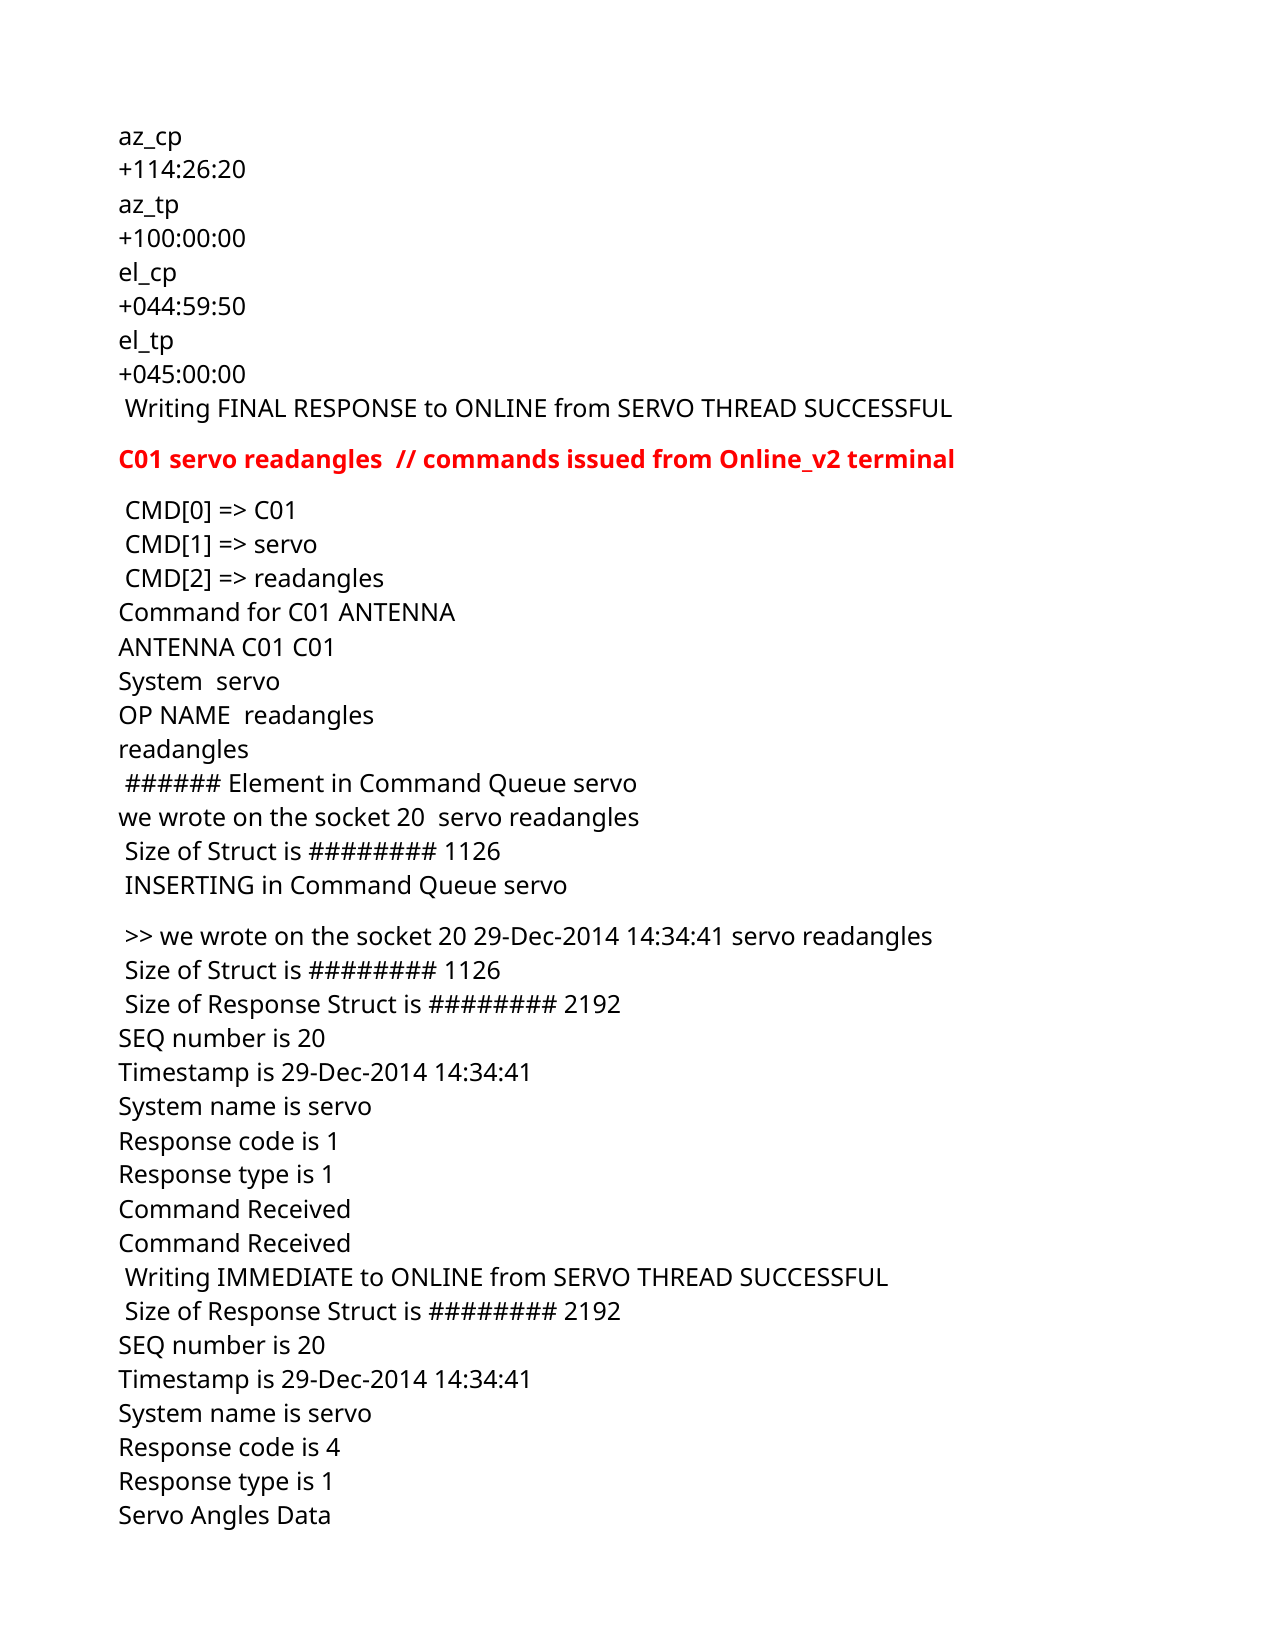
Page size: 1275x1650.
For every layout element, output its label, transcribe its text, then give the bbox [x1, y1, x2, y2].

text Timestamp is 29-Dec-2014 14:34:41 [118, 1362, 1157, 1396]
text el_cp [118, 254, 1157, 288]
text az_tp [118, 186, 1157, 220]
text el_tp [118, 322, 1157, 357]
text Command Received [118, 1191, 1157, 1225]
text Response type is 1 [118, 1157, 1157, 1191]
text SEQ number is 20 [118, 1327, 1157, 1362]
text Command for C01 ANTENNA [118, 595, 1157, 629]
text System name is servo [118, 1089, 1157, 1123]
text System name is servo [118, 1396, 1157, 1430]
text +045:00:00 [118, 357, 1157, 391]
text az_cp [118, 118, 1157, 152]
text CMD[1] => servo [118, 527, 1157, 561]
text we wrote on the socket 20 servo readangles [118, 799, 1157, 833]
text Servo Angles Data [118, 1498, 1157, 1532]
text Timestamp is 29-Dec-2014 14:34:41 [118, 1055, 1157, 1089]
text CMD[0] => C01 [118, 493, 1157, 527]
text Response code is 1 [118, 1123, 1157, 1157]
text Response code is 4 [118, 1430, 1157, 1464]
text +100:00:00 [118, 220, 1157, 254]
text Size of Struct is ######## 1126 [118, 953, 1157, 987]
text ###### Element in Command Queue servo [118, 765, 1157, 799]
text Command Received [118, 1225, 1157, 1259]
text >> we wrote on the socket 20 29-Dec-2014 14:34:41 servo readangles [118, 919, 1157, 953]
text C01 servo readangles // commands issued from Online_v2 terminal [118, 442, 1157, 476]
text Size of Struct is ######## 1126 [118, 833, 1157, 868]
text +114:26:20 [118, 152, 1157, 186]
text Size of Response Struct is ######## 2192 [118, 1293, 1157, 1327]
text +044:59:50 [118, 288, 1157, 322]
text OP NAME readangles [118, 697, 1157, 731]
text INSERTING in Command Queue servo [118, 868, 1157, 902]
text SEQ number is 20 [118, 1021, 1157, 1055]
text CMD[2] => readangles [118, 561, 1157, 595]
text Writing FINAL RESPONSE to ONLINE from SERVO THREAD SUCCESSFUL [118, 391, 1157, 425]
text readangles [118, 731, 1157, 765]
text System servo [118, 663, 1157, 697]
text Response type is 1 [118, 1464, 1157, 1498]
text Size of Response Struct is ######## 2192 [118, 987, 1157, 1021]
text ANTENNA C01 C01 [118, 629, 1157, 663]
text Writing IMMEDIATE to ONLINE from SERVO THREAD SUCCESSFUL [118, 1259, 1157, 1293]
